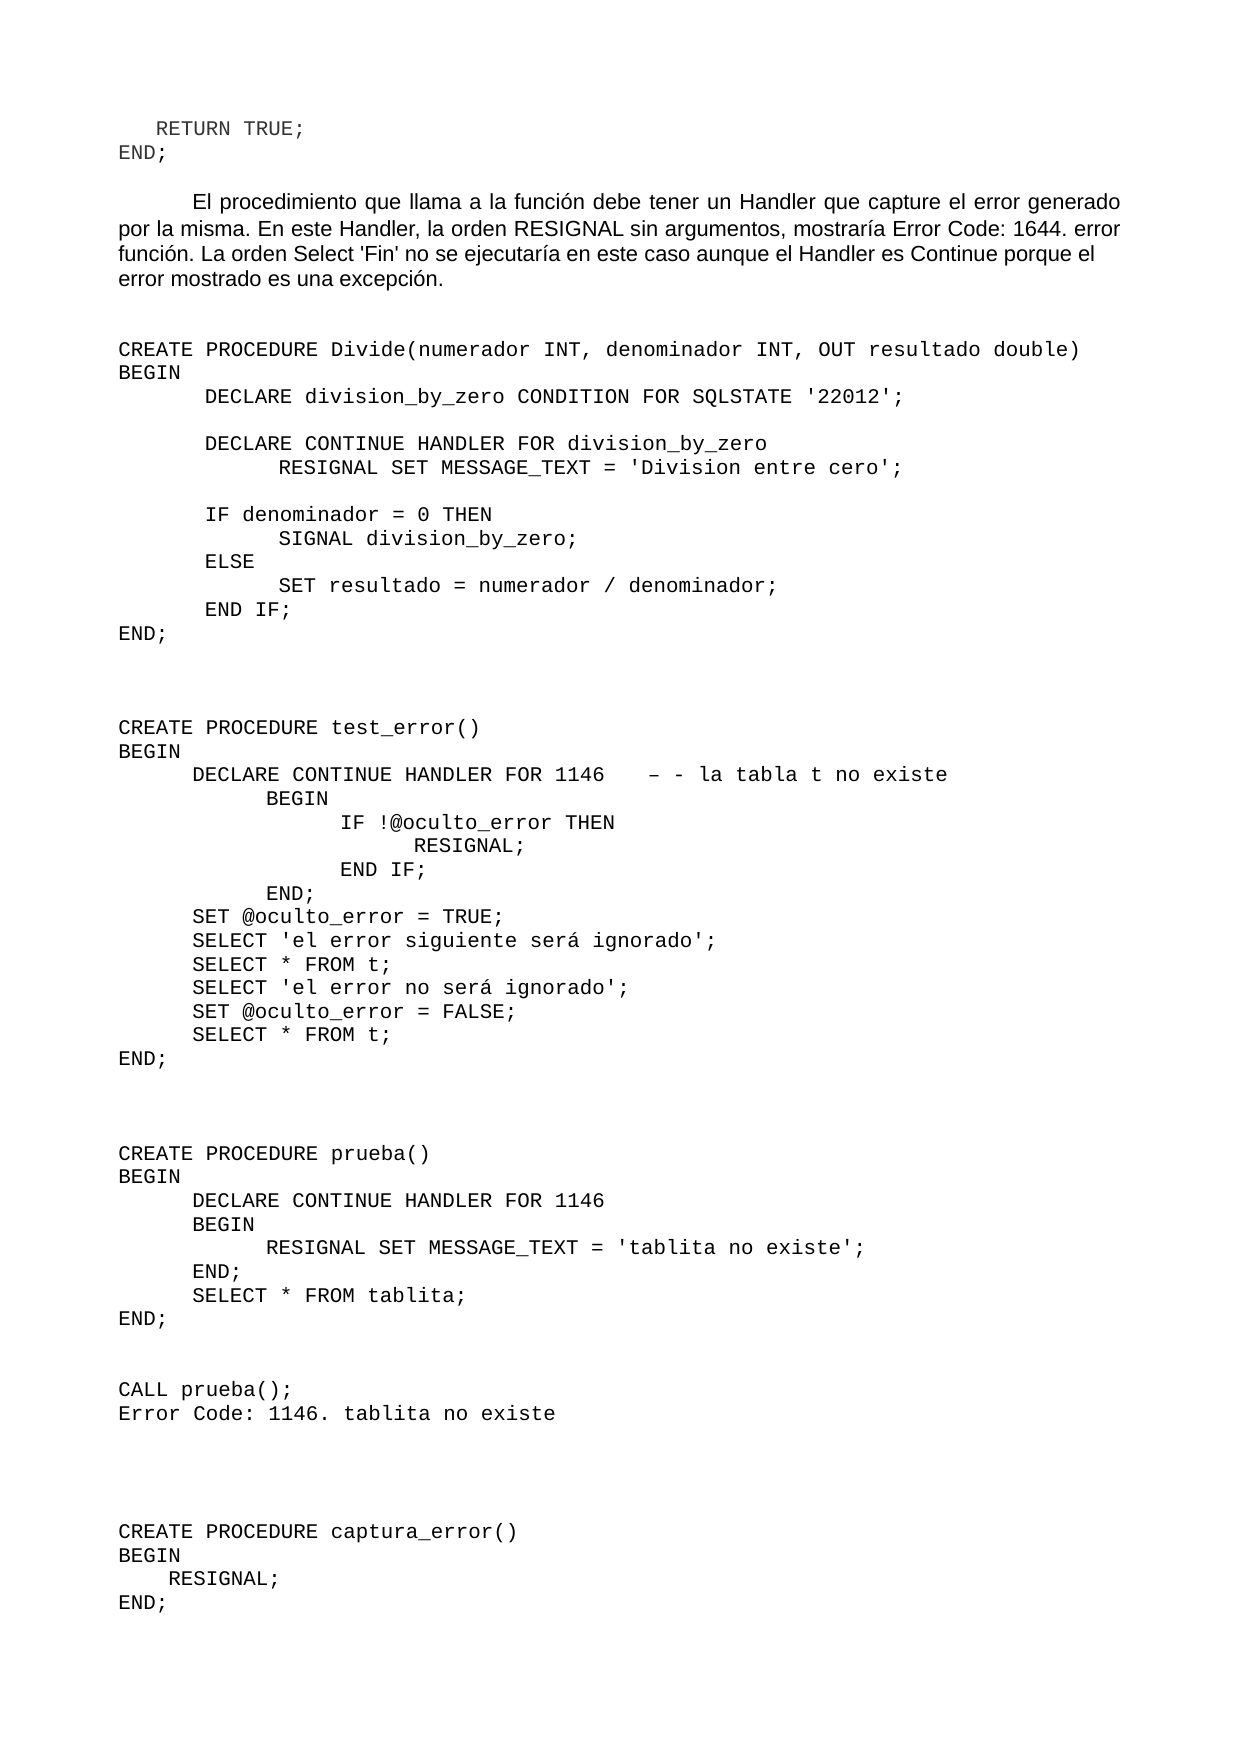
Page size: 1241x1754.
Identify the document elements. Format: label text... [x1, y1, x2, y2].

text RESIGNAL SET MESSAGE_TEXT = 'tablita no existe'; [118, 1237, 1122, 1261]
text END; [118, 622, 1122, 646]
text CALL prueba(); [118, 1379, 1122, 1403]
text error mostrado es una excepción. [118, 266, 1122, 291]
text SET @oculto_error = FALSE; [118, 1001, 1122, 1024]
text BEGIN [118, 1166, 1122, 1190]
text ELSE [118, 552, 1122, 575]
text DECLARE CONTINUE HANDLER FOR 1146 [118, 1190, 1122, 1214]
text DECLARE CONTINUE HANDLER FOR 1146 – - la tabla t no existe [118, 764, 1122, 788]
text RESIGNAL; [118, 835, 1122, 859]
text END; [118, 1592, 1122, 1616]
text DECLARE CONTINUE HANDLER FOR division_by_zero [118, 433, 1122, 457]
text BEGIN [118, 788, 1122, 812]
text SELECT * FROM t; [118, 953, 1122, 977]
text CREATE PROCEDURE prueba() [118, 1143, 1122, 1166]
text END; [118, 1261, 1122, 1284]
text BEGIN [118, 1214, 1122, 1237]
text RESIGNAL SET MESSAGE_TEXT = 'Division entre cero'; [118, 457, 1122, 481]
text BEGIN [118, 362, 1122, 386]
text SET @oculto_error = TRUE; [118, 906, 1122, 930]
text SELECT 'el error no será ignorado'; [118, 977, 1122, 1001]
text RETURN TRUE; END; [118, 118, 1122, 165]
text SET resultado = numerador / denominador; [118, 575, 1122, 599]
text IF !@oculto_error THEN [118, 812, 1122, 835]
text END; [118, 883, 1122, 906]
text El procedimiento que llama a la función debe tener un Handler que capture el error generado por la misma. En este Handler, la orden RESIGNAL sin argumentos, mostraría Error Code: 1644. error función. La orden Select 'Fin' no se ejecutaría en este caso aunque el Handler es Continue porque el [118, 189, 1122, 266]
text RESIGNAL; [118, 1568, 1122, 1592]
text END IF; [118, 859, 1122, 883]
text DECLARE division_by_zero CONDITION FOR SQLSTATE '22012'; [118, 386, 1122, 410]
text BEGIN [118, 1545, 1122, 1568]
text END; [118, 1048, 1122, 1072]
text CREATE PROCEDURE test_error() [118, 717, 1122, 741]
text SIGNAL division_by_zero; [118, 528, 1122, 552]
text SELECT * FROM tablita; [118, 1284, 1122, 1308]
text SELECT * FROM t; [118, 1024, 1122, 1048]
text END IF; [118, 599, 1122, 622]
text CREATE PROCEDURE captura_error() [118, 1521, 1122, 1545]
text END; [118, 1308, 1122, 1332]
text IF denominador = 0 THEN [118, 504, 1122, 528]
text SELECT 'el error siguiente será ignorado'; [118, 930, 1122, 953]
text Error Code: 1146. tablita no existe [118, 1403, 1122, 1426]
text BEGIN [118, 741, 1122, 764]
text CREATE PROCEDURE Divide(numerador INT, denominador INT, OUT resultado double) [118, 339, 1122, 362]
